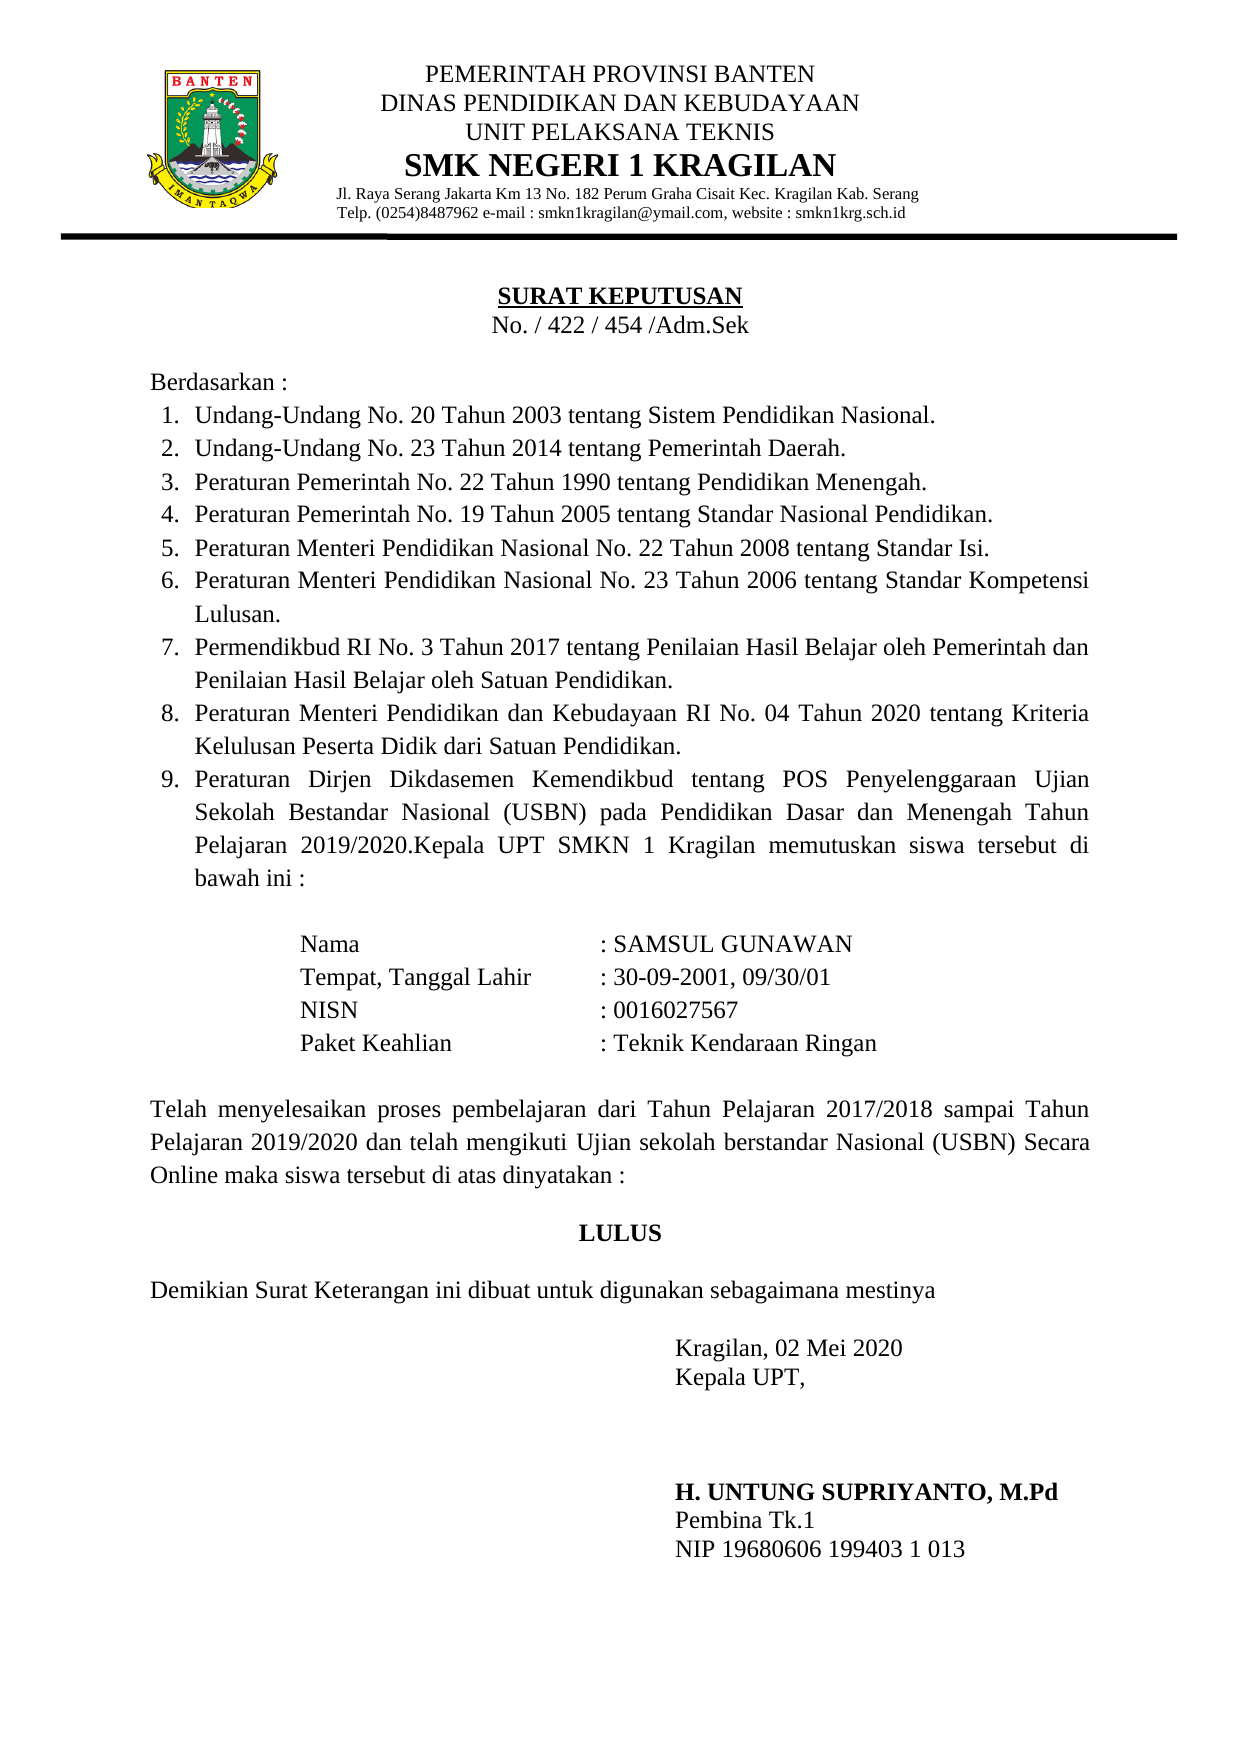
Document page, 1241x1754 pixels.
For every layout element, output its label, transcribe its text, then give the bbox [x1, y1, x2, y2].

text Tempat, Tanggal Lahir : 30-09-2001, 09/30/01 [150, 962, 1090, 991]
text Pembina Tk.1 [150, 1506, 1090, 1534]
list Peraturan Pemerintah No. 19 Tahun 2005 tentang Standar Nasional Pendidikan. [179, 499, 1090, 528]
text Paket Keahlian : Teknik Kendaraan Ringan [150, 1028, 1090, 1057]
text LULUS [150, 1218, 1090, 1247]
picture [146, 70, 279, 208]
text H. UNTUNG SUPRIYANTO, M.Pd [150, 1477, 1090, 1506]
text NIP 19680606 199403 1 013 [150, 1534, 1090, 1563]
text Demikian Surat Keterangan ini dibuat untuk digunakan sebagaimana mestinya [150, 1276, 1090, 1304]
text Telah menyelesaikan proses pembelajaran dari Tahun Pelajaran 2017/2018 sampai Tahun Pelajaran 2019/2020 dan telah mengikuti Ujian sekolah berstandar Nasional (USBN) Secara Online maka siswa tersebut di atas dinyatakan : [150, 1094, 1090, 1189]
text Berdasarkan : [150, 367, 1090, 396]
text Nama : SAMSUL GUNAWAN [150, 929, 1090, 958]
text No. / 422 / 454 /Adm.Sek [150, 310, 1090, 339]
list Peraturan Menteri Pendidikan Nasional No. 23 Tahun 2006 tentang Standar Kompetensi Lulusan. [179, 566, 1090, 627]
text SURAT KEPUTUSAN [150, 281, 1090, 310]
text Kragilan, 02 Mei 2020 [150, 1333, 1090, 1362]
list Peraturan Dirjen Dikdasemen Kemendikbud tentang POS Penyelenggaraan Ujian Sekolah Bestandar Nasional (USBN) pada Pendidikan Dasar dan Menengah Tahun Pelajaran 2019/2020.Kepala UPT SMKN 1 Kragilan memutuskan siswa tersebut di bawah ini : [179, 764, 1090, 892]
text NISN : 0016027567 [150, 995, 1090, 1024]
list Undang-Undang No. 20 Tahun 2003 tentang Sistem Pendidikan Nasional. [179, 401, 1090, 429]
list Peraturan Menteri Pendidikan dan Kebudayaan RI No. 04 Tahun 2020 tentang Kriteria Kelulusan Peserta Didik dari Satuan Pendidikan. [179, 698, 1090, 759]
list Peraturan Menteri Pendidikan Nasional No. 22 Tahun 2008 tentang Standar Isi. [179, 533, 1090, 561]
list Peraturan Pemerintah No. 22 Tahun 1990 tentang Pendidikan Menengah. [179, 467, 1090, 495]
list Undang-Undang No. 23 Tahun 2014 tentang Pemerintah Daerah. [179, 433, 1090, 462]
list Permendikbud RI No. 3 Tahun 2017 tentang Penilaian Hasil Belajar oleh Pemerintah dan Penilaian Hasil Belajar oleh Satuan Pendidikan. [179, 632, 1090, 693]
text Kepala UPT, [150, 1362, 1090, 1391]
